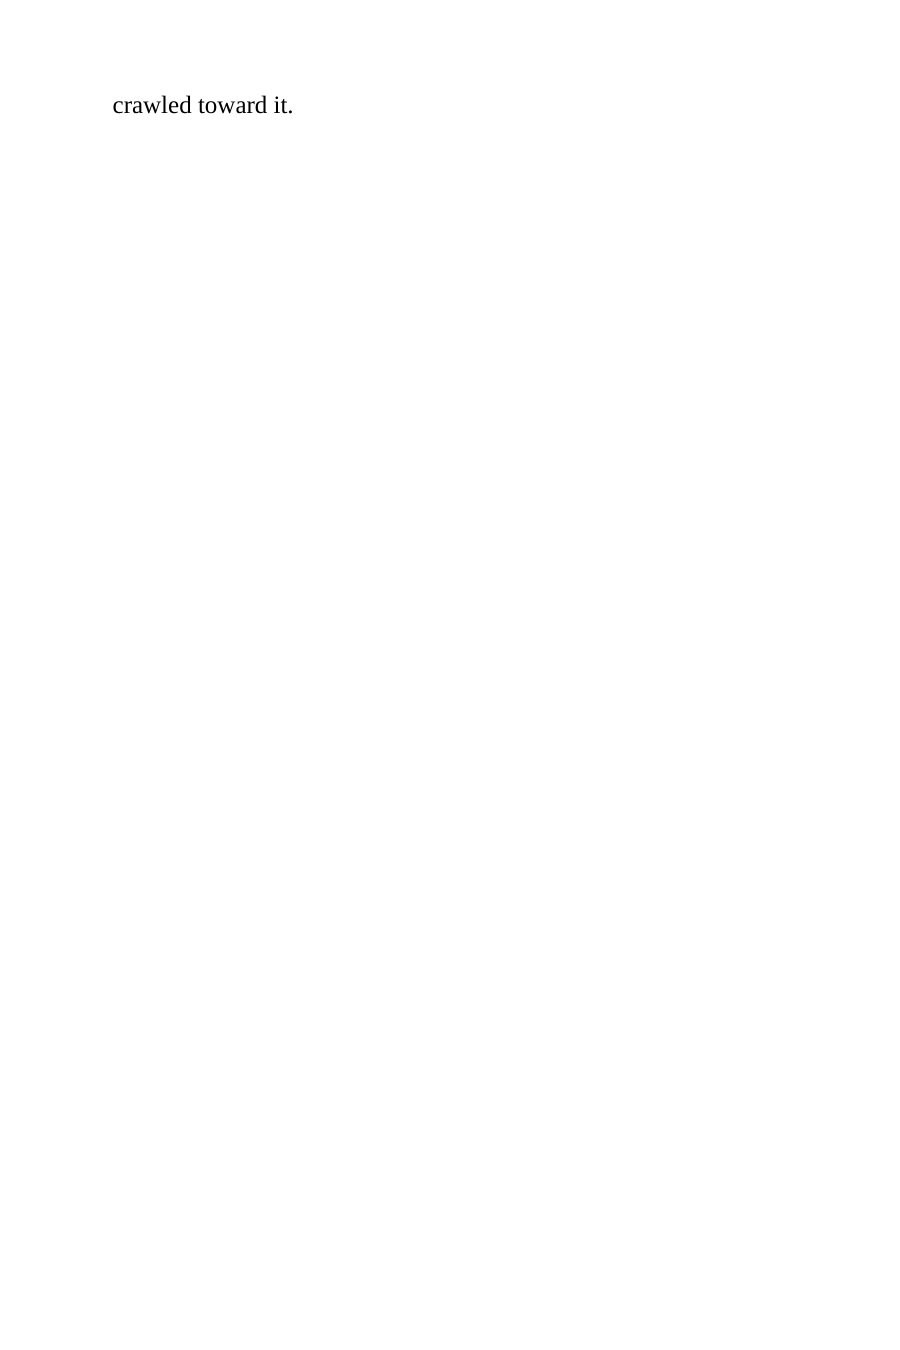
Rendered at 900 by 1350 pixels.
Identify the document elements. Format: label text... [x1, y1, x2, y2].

text crawled toward it. [112, 90, 787, 119]
